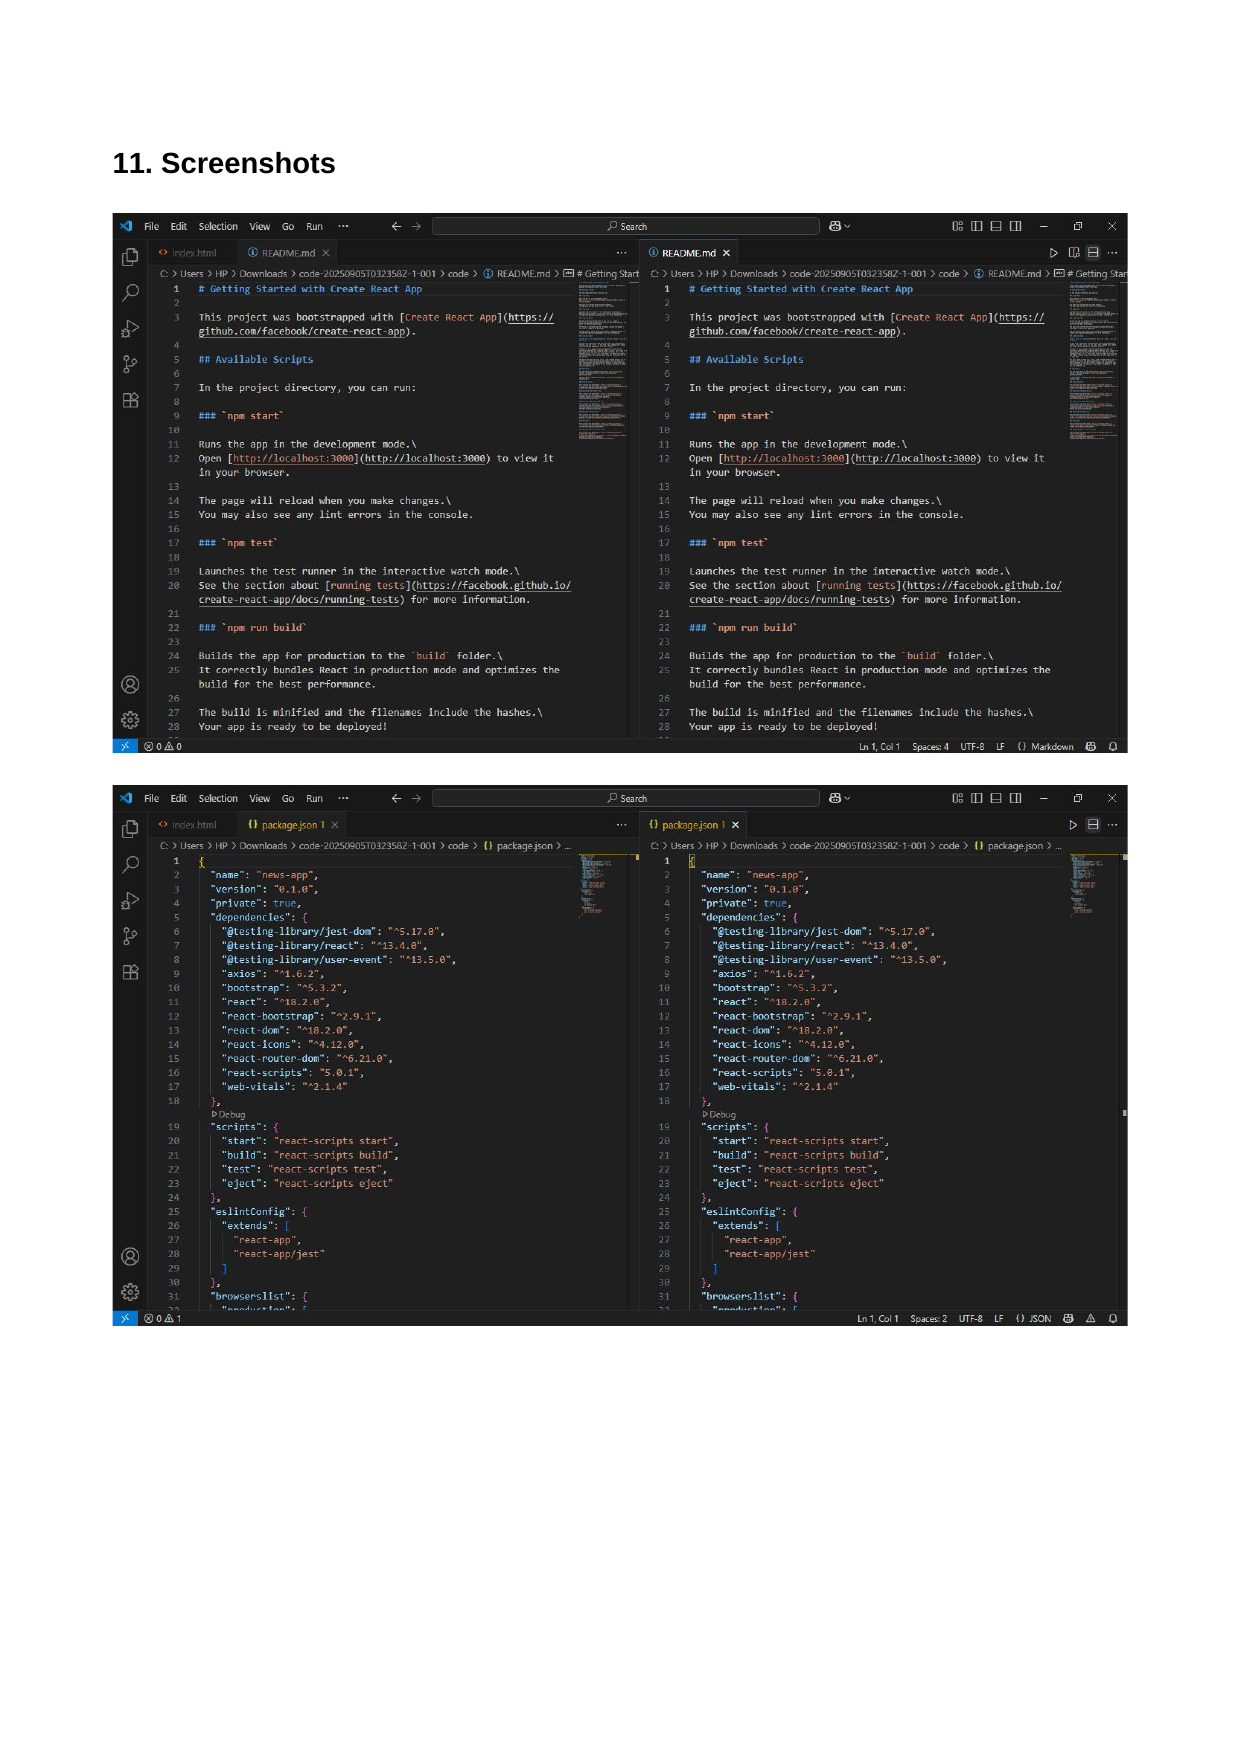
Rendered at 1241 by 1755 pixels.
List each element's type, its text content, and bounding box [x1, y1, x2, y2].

text 11. Screenshots [112, 146, 1128, 179]
